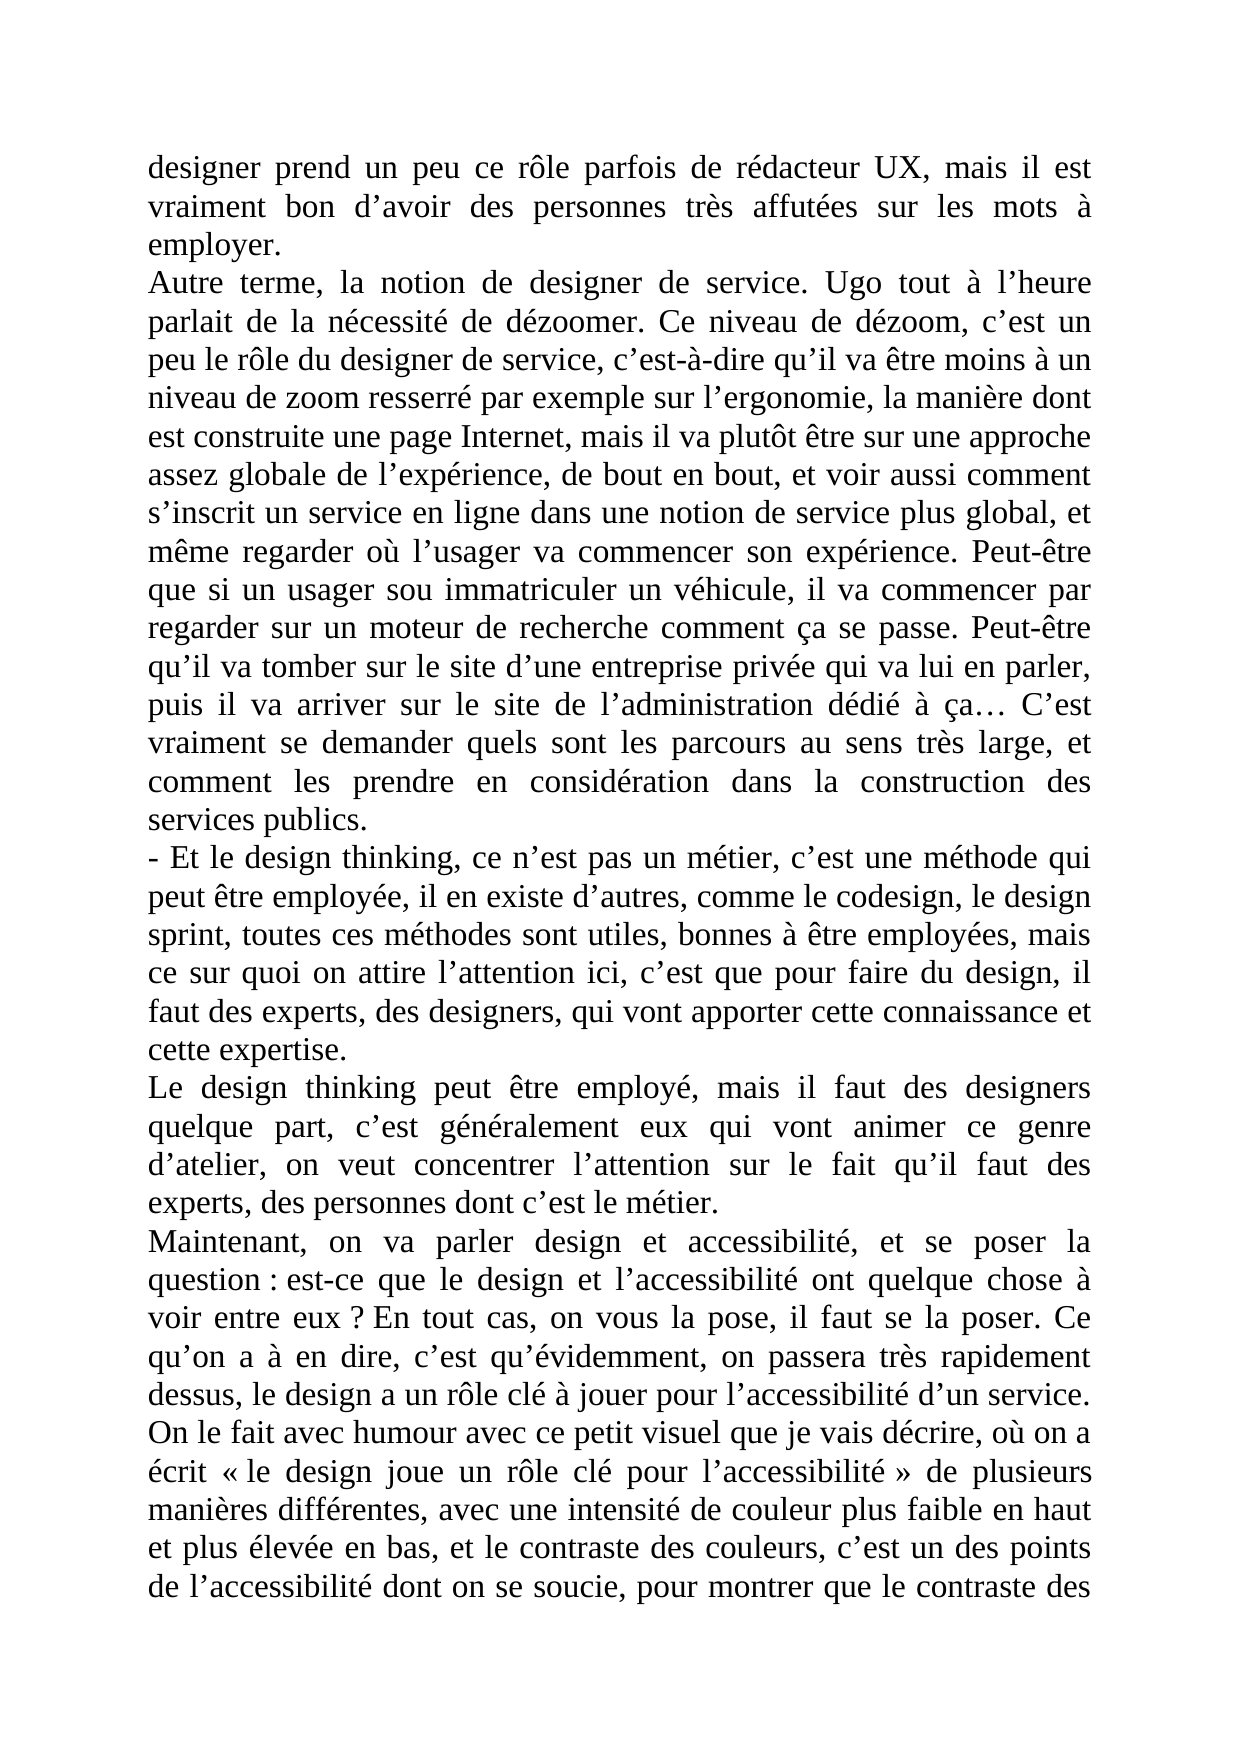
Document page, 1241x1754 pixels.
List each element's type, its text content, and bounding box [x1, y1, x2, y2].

text Autre terme, la notion de designer de service. Ugo tout à l’heure parlait de la nécessité de dézoomer. Ce niveau de dézoom, c’est un peu le rôle du designer de service, c’est-à-dire qu’il va être moins à un niveau de zoom resserré par exemple sur l’ergonomie, la manière dont est construite une page Internet, mais il va plutôt être sur une approche assez globale de l’expérience, de bout en bout, et voir aussi comment s’inscrit un service en ligne dans une notion de service plus global, et même regarder où l’usager va commencer son expérience. Peut-être que si un usager sou immatriculer un véhicule, il va commencer par regarder sur un moteur de recherche comment ça se passe. Peut-être qu’il va tomber sur le site d’une entreprise privée qui va lui en parler, puis il va arriver sur le site de l’administration dédié à ça… C’est vraiment se demander quels sont les parcours au sens très large, et comment les prendre en considération dans la construction des services publics. [148, 263, 1093, 838]
text Maintenant, on va parler design et accessibilité, et se poser la question : est-ce que le design et l’accessibilité ont quelque chose à voir entre eux ? En tout cas, on vous la pose, il faut se la poser. Ce qu’on a à en dire, c’est qu’évidemment, on passera très rapidement dessus, le design a un rôle clé à jouer pour l’accessibilité d’un service. On le fait avec humour avec ce petit visuel que je vais décrire, où on a écrit « le design joue un rôle clé pour l’accessibilité » de plusieurs manières différentes, avec une intensité de couleur plus faible en haut et plus élevée en bas, et le contraste des couleurs, c’est un des points de l’accessibilité dont on se soucie, pour montrer que le contraste des [148, 1221, 1093, 1604]
text Le design thinking peut être employé, mais il faut des designers quelque part, c’est généralement eux qui vont animer ce genre d’atelier, on veut concentrer l’attention sur le fait qu’il faut des experts, des personnes dont c’est le métier. [148, 1068, 1093, 1221]
text - Et le design thinking, ce n’est pas un métier, c’est une méthode qui peut être employée, il en existe d’autres, comme le codesign, le design sprint, toutes ces méthodes sont utiles, bonnes à être employées, mais ce sur quoi on attire l’attention ici, c’est que pour faire du design, il faut des experts, des designers, qui vont apporter cette connaissance et cette expertise. [148, 838, 1093, 1068]
text designer prend un peu ce rôle parfois de rédacteur UX, mais il est vraiment bon d’avoir des personnes très affutées sur les mots à employer. [148, 148, 1093, 263]
